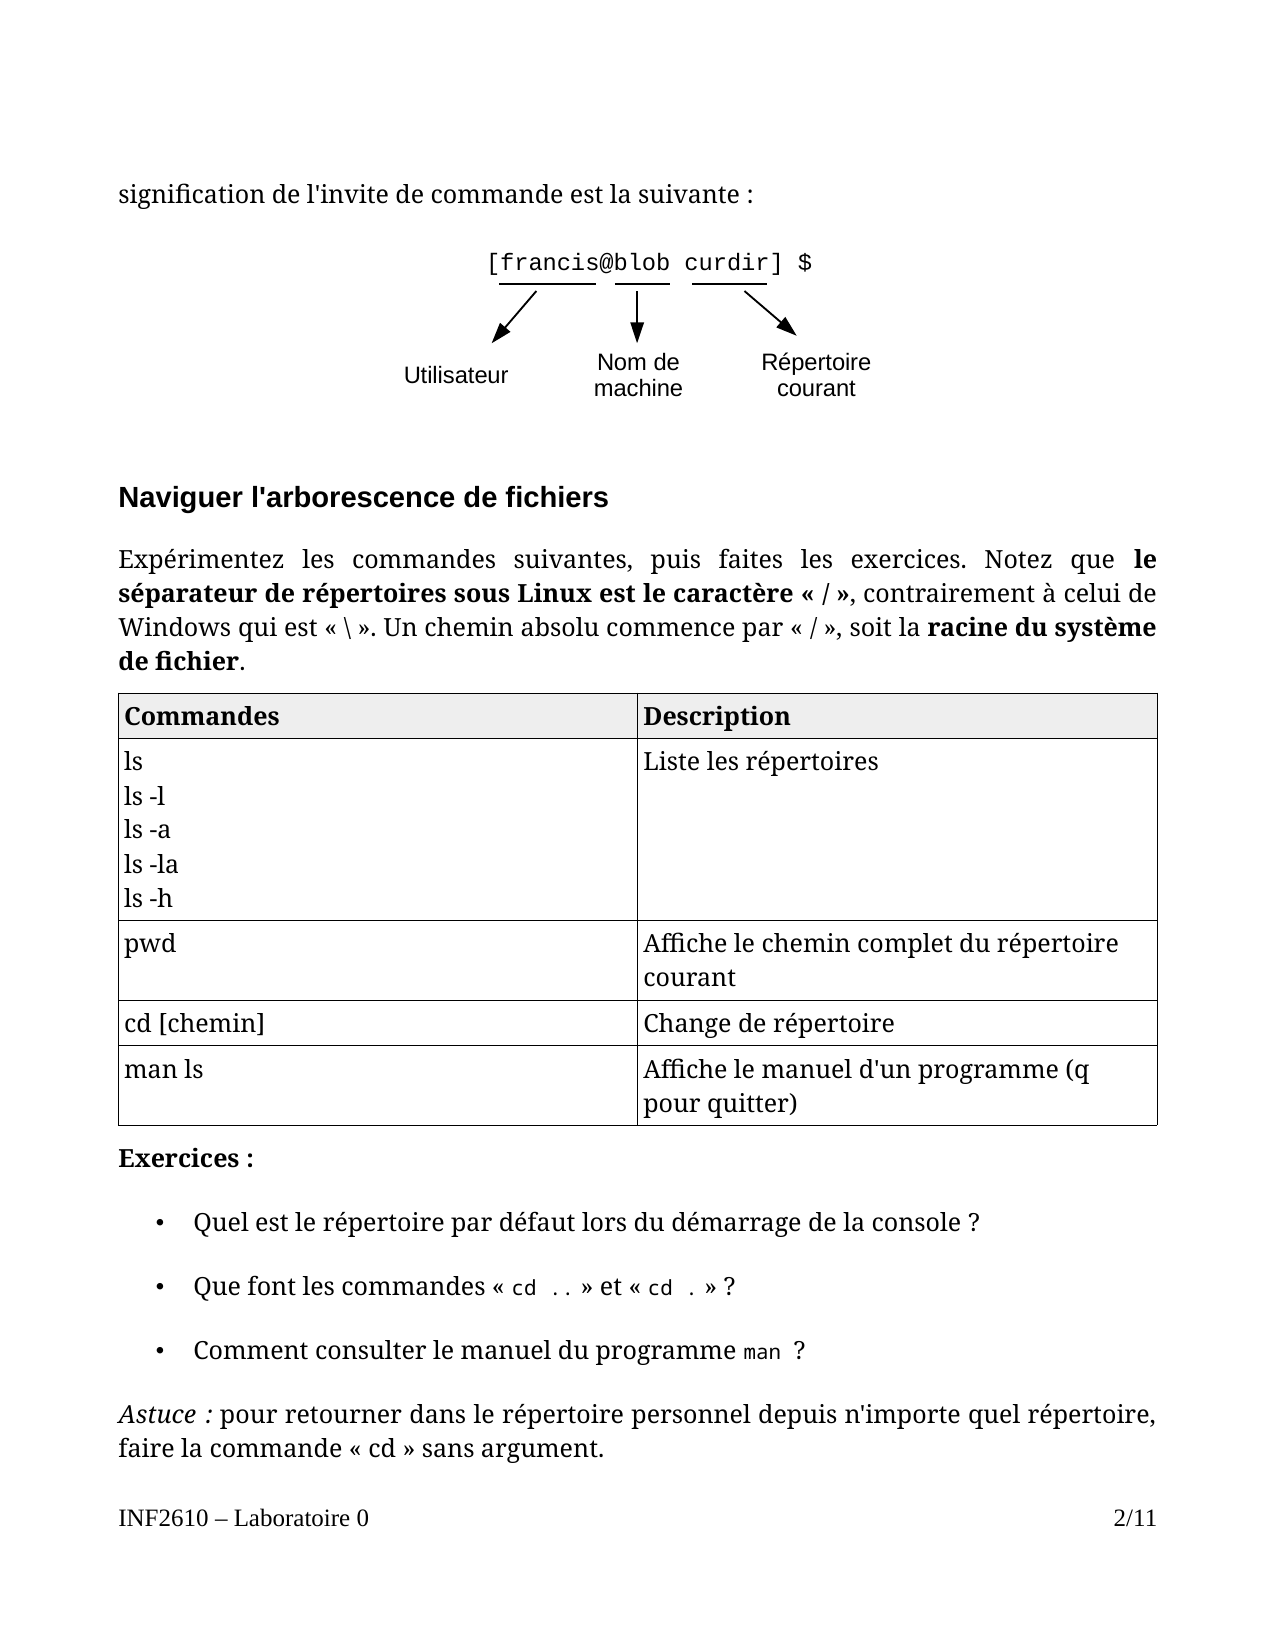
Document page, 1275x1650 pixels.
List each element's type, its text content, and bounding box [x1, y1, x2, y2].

list Comment consulter le manuel du programme man ? [156, 1332, 1157, 1366]
text Exercices : [118, 1140, 1157, 1174]
table_cell cd [chemin] [119, 1001, 637, 1045]
text Expérimentez les commandes suivantes, puis faites les exercices. Notez que le séparateur de répertoires sous Linux est le caractère « / », contrairement à celui de Windows qui est « \ ». Un chemin absolu commence par « / », soit la racine du système de fichier. [118, 541, 1157, 678]
table_cell Affiche le manuel d'un programme (q pour quitter) [638, 1046, 1157, 1125]
list Que font les commandes « cd .. » et « cd . » ? [156, 1268, 1157, 1302]
table_header Description [638, 694, 1157, 738]
table_cell Liste les répertoires [638, 739, 1157, 920]
text signification de l'invite de commande est la suivante : [118, 176, 1157, 210]
table_cell pwd [119, 921, 637, 1000]
table_cell Affiche le chemin complet du répertoire courant [638, 921, 1157, 1000]
list Quel est le répertoire par défaut lors du démarrage de la console ? [156, 1204, 1157, 1238]
table_header Commandes [119, 694, 637, 738]
subtitle Naviguer l'arborescence de fichiers [118, 480, 1157, 514]
table_cell man ls [119, 1046, 637, 1125]
table_cell Change de répertoire [638, 1001, 1157, 1045]
text Astuce : pour retourner dans le répertoire personnel depuis n'importe quel répertoire, faire la commande « cd » sans argument. [118, 1396, 1157, 1464]
table_cell ls ls -l ls -a ls -la ls -h [119, 739, 637, 920]
